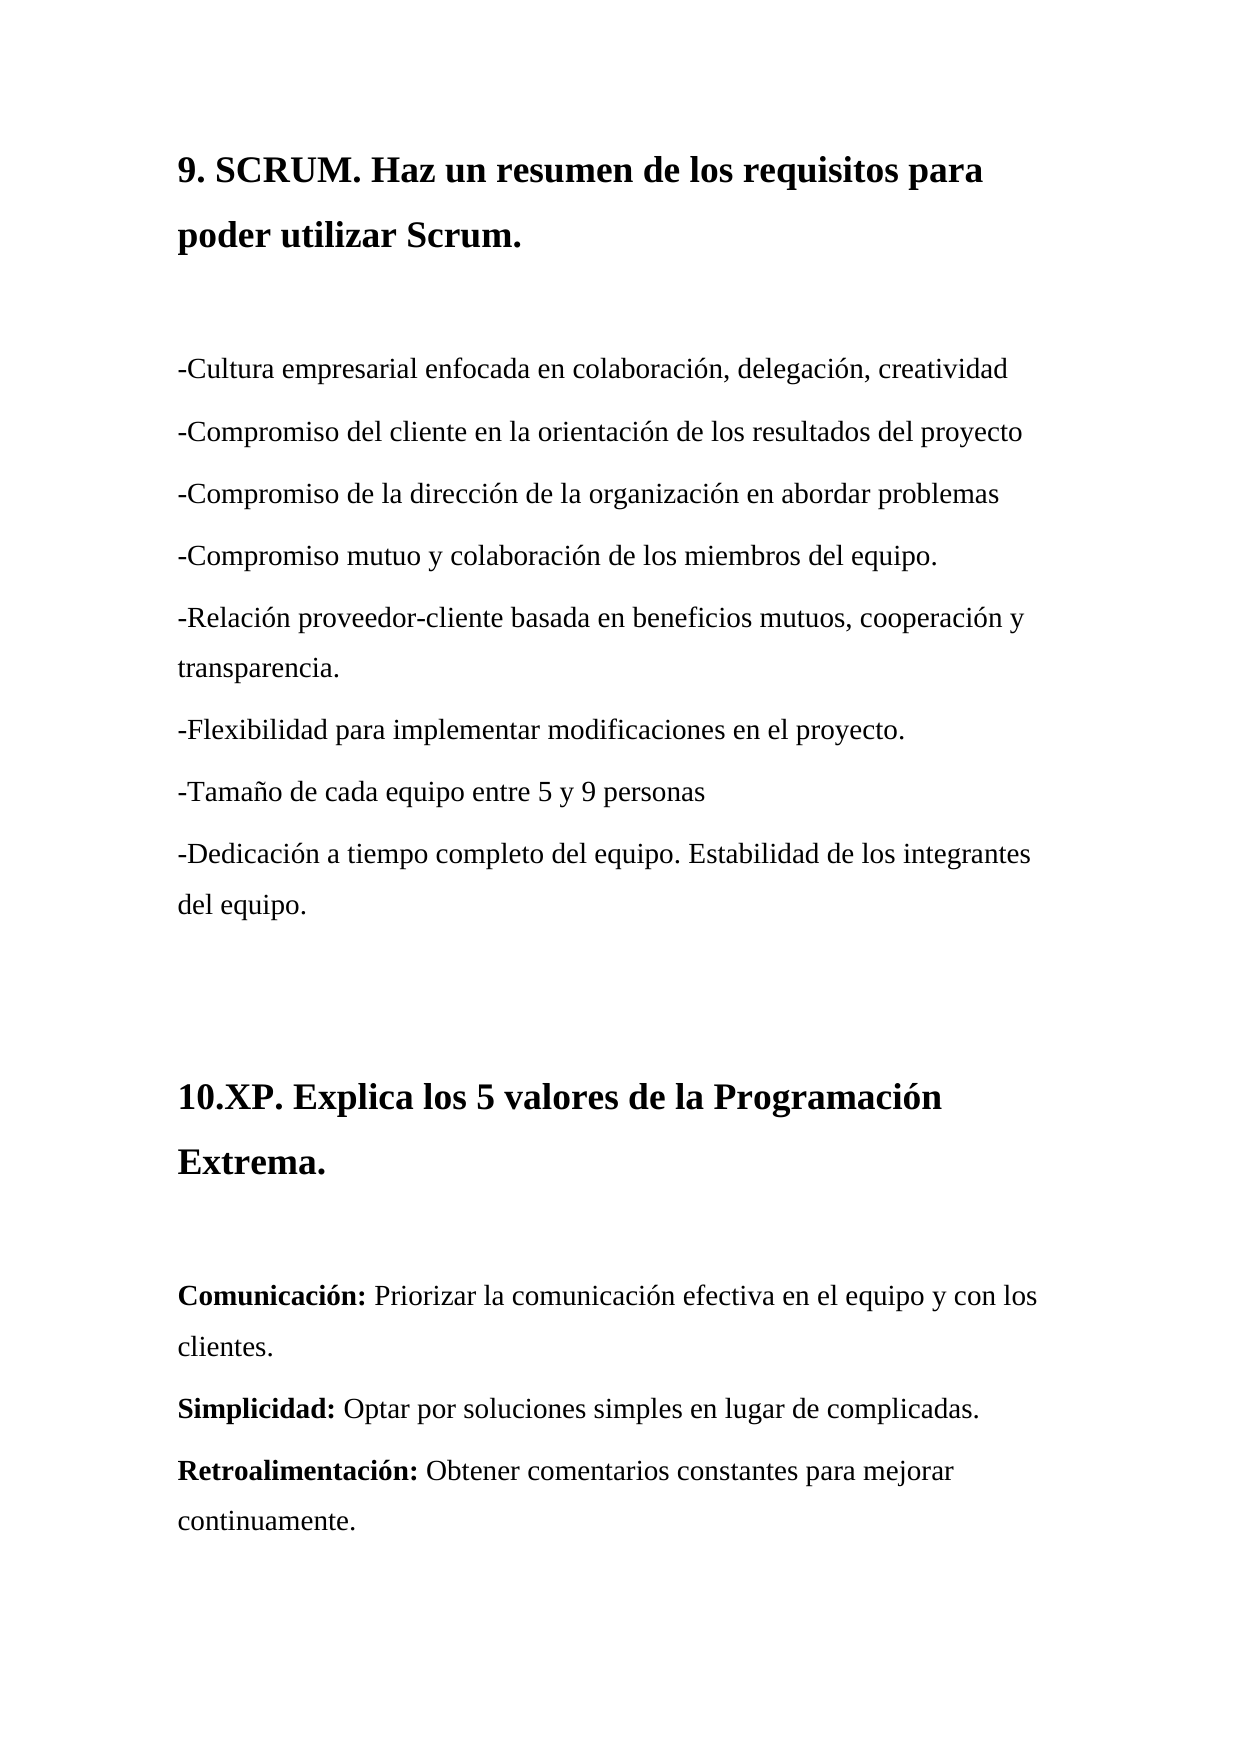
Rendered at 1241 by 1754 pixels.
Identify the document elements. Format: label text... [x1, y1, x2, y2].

text -Compromiso de la dirección de la organización en abordar problemas [177, 476, 1063, 509]
text 9. SCRUM. Haz un resumen de los requisitos para poder utilizar Scrum. [177, 148, 1063, 255]
text -Flexibilidad para implementar modificaciones en el proyecto. [177, 712, 1063, 746]
text Retroalimentación: Obtener comentarios constantes para mejorar continuamente. [177, 1453, 1063, 1537]
text Comunicación: Priorizar la comunicación efectiva en el equipo y con los clientes. [177, 1278, 1063, 1362]
text -Tamaño de cada equipo entre 5 y 9 personas [177, 774, 1063, 808]
text -Relación proveedor-cliente basada en beneficios mutuos, cooperación y transparencia. [177, 600, 1063, 684]
text 10.XP. Explica los 5 valores de la Programación Extrema. [177, 1074, 1063, 1182]
text -Compromiso del cliente en la orientación de los resultados del proyecto [177, 414, 1063, 447]
text Simplicidad: Optar por soluciones simples en lugar de complicadas. [177, 1391, 1063, 1424]
text -Cultura empresarial enfocada en colaboración, delegación, creatividad [177, 352, 1063, 385]
text -Compromiso mutuo y colaboración de los miembros del equipo. [177, 538, 1063, 571]
text -Dedicación a tiempo completo del equipo. Estabilidad de los integrantes del equipo. [177, 836, 1063, 920]
